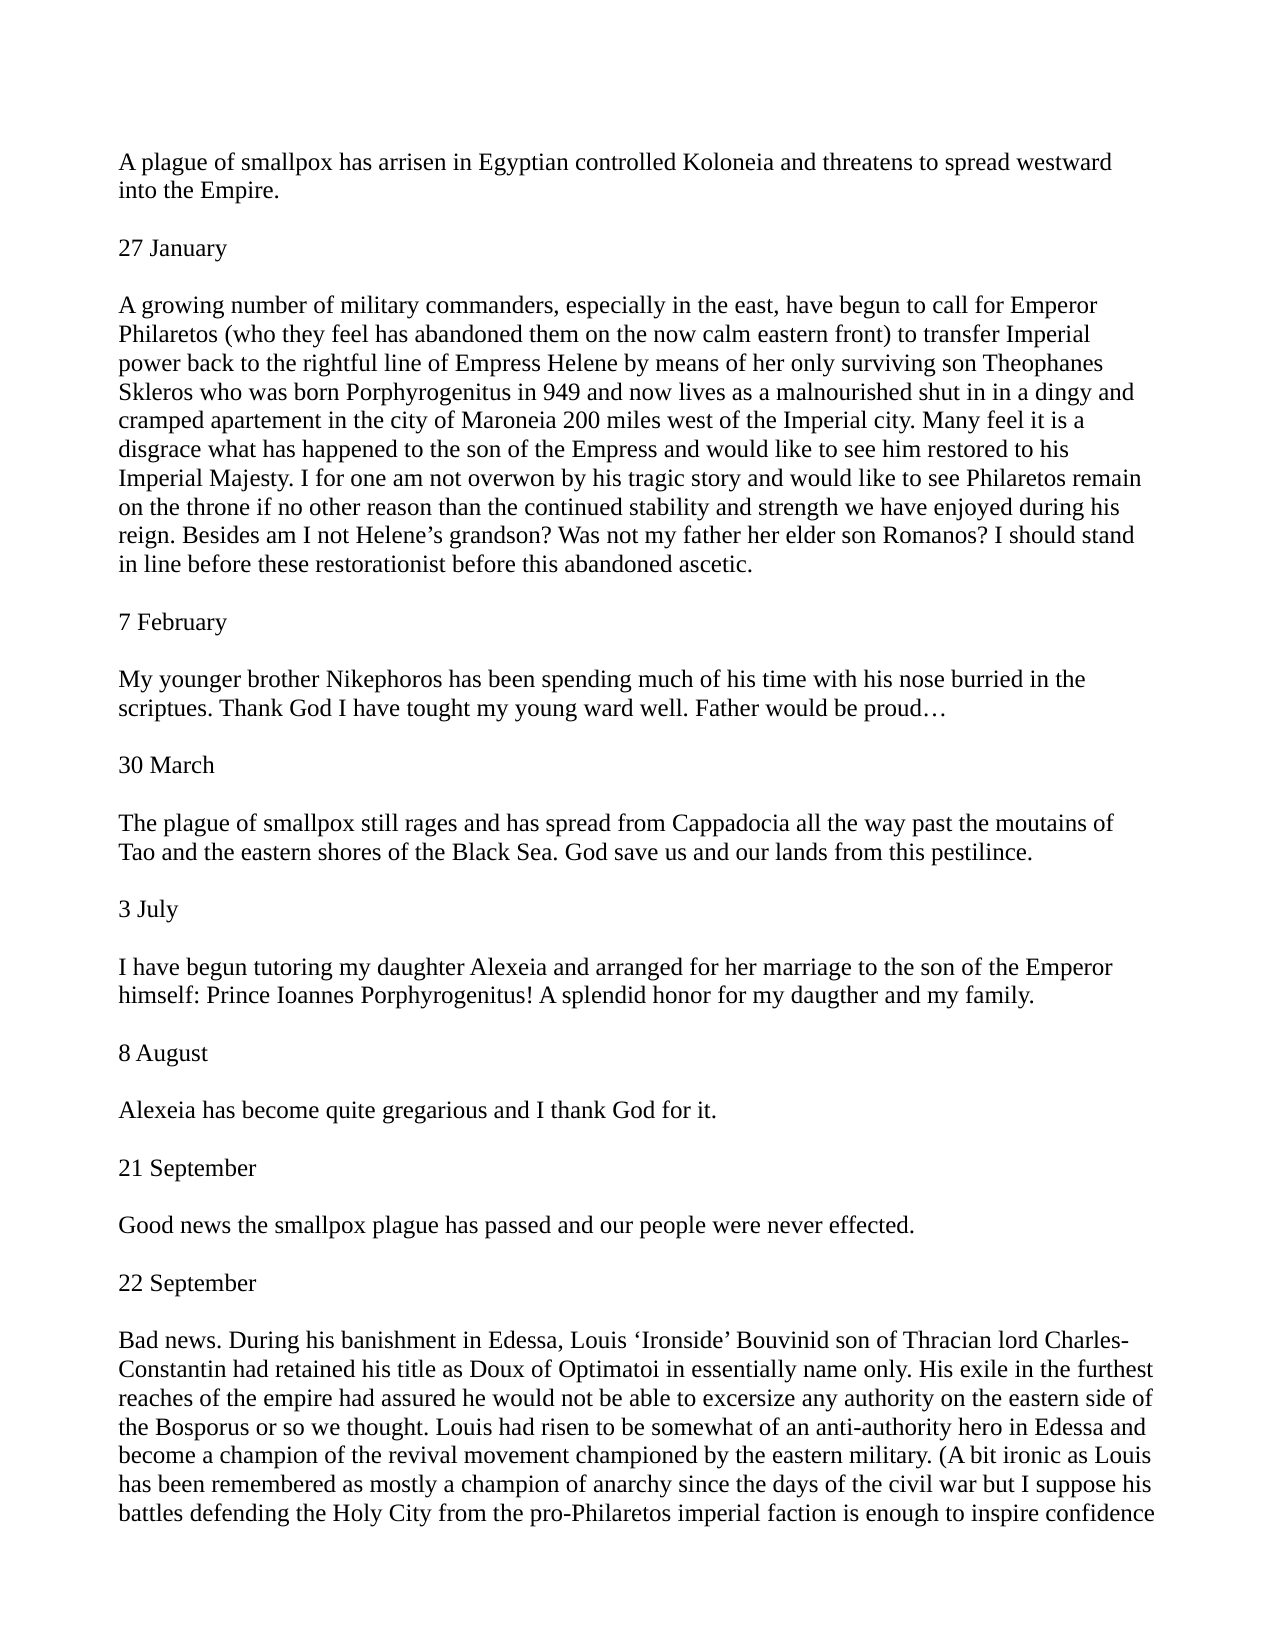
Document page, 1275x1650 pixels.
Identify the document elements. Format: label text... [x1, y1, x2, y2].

text 3 July [118, 894, 1157, 923]
text 8 August [118, 1038, 1157, 1067]
text 22 September [118, 1268, 1157, 1297]
text A growing number of military commanders, especially in the east, have begun to call for Emperor Philaretos (who they feel has abandoned them on the now calm eastern front) to transfer Imperial power back to the rightful line of Empress Helene by means of her only surviving son Theophanes Skleros who was born Porphyrogenitus in 949 and now lives as a malnourished shut in in a dingy and cramped apartement in the city of Maroneia 200 miles west of the Imperial city. Many feel it is a disgrace what has happened to the son of the Empress and would like to see him restored to his Imperial Majesty. I for one am not overwon by his tragic story and would like to see Philaretos remain on the throne if no other reason than the continued stability and strength we have enjoyed during his reign. Besides am I not Helene’s grandson? Was not my father her elder son Romanos? I should stand in line before these restorationist before this abandoned ascetic. [118, 291, 1157, 578]
text The plague of smallpox still rages and has spread from Cappadocia all the way past the moutains of Tao and the eastern shores of the Black Sea. God save us and our lands from this pestilince. [118, 808, 1157, 866]
text Good news the smallpox plague has passed and our people were never effected. [118, 1211, 1157, 1239]
text 30 March [118, 751, 1157, 779]
text Alexeia has become quite gregarious and I thank God for it. [118, 1067, 1157, 1124]
text A plague of smallpox has arrisen in Egyptian controlled Koloneia and threatens to spread westward into the Empire. [118, 147, 1157, 204]
text 21 September [118, 1153, 1157, 1182]
text 27 January [118, 233, 1157, 262]
text Bad news. During his banishment in Edessa, Louis ‘Ironside’ Bouvinid son of Thracian lord Charles-Constantin had retained his title as Doux of Optimatoi in essentially name only. His exile in the furthest reaches of the empire had assured he would not be able to excersize any authority on the eastern side of the Bosporus or so we thought. Louis had risen to be somewhat of an anti-authority hero in Edessa and become a champion of the revival movement championed by the eastern military. (A bit ironic as Louis has been remembered as mostly a champion of anarchy since the days of the civil war but I suppose his battles defending the Holy City from the pro-Philaretos imperial faction is enough to inspire confidence [118, 1297, 1157, 1527]
text I have begun tutoring my daughter Alexeia and arranged for her marriage to the son of the Emperor himself: Prince Ioannes Porphyrogenitus! A splendid honor for my daugther and my family. [118, 952, 1157, 1009]
text My younger brother Nikephoros has been spending much of his time with his nose burried in the scriptues. Thank God I have tought my young ward well. Father would be proud… [118, 636, 1157, 722]
text 7 February [118, 607, 1157, 636]
